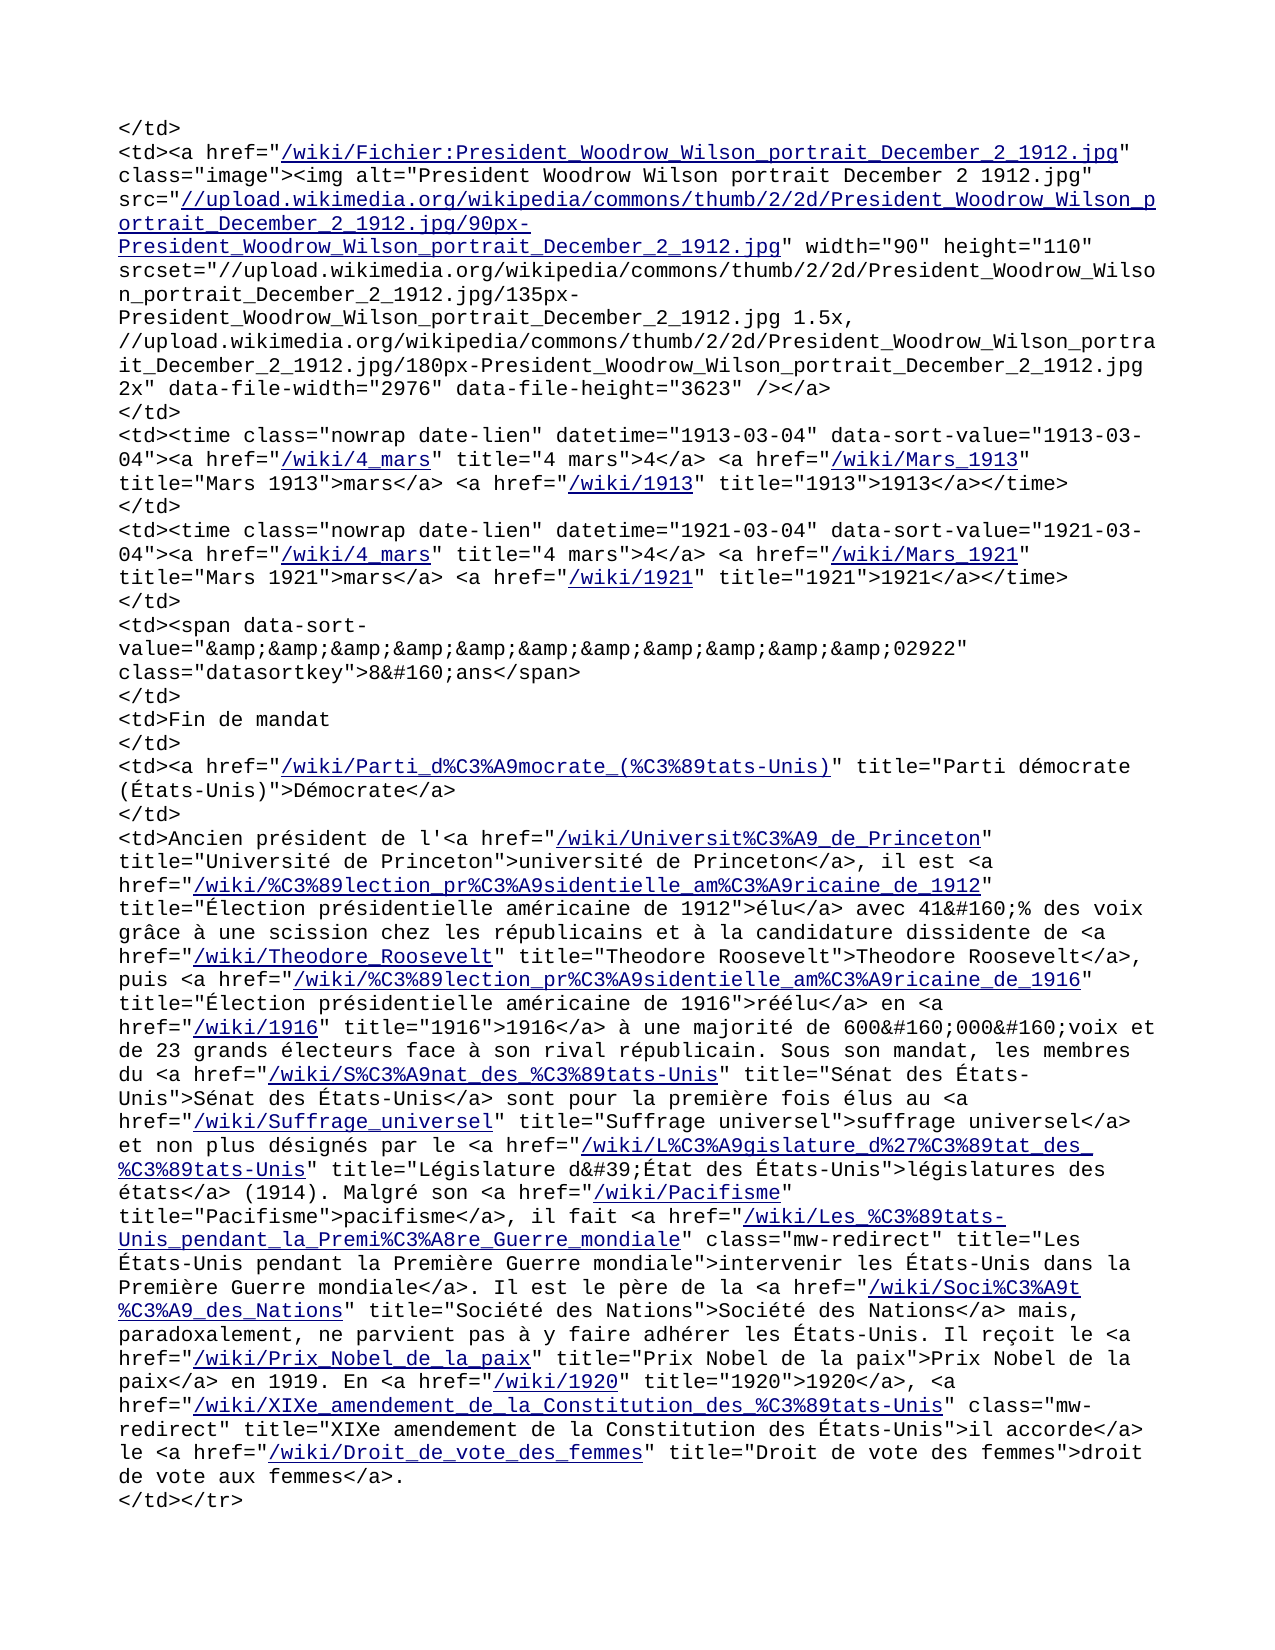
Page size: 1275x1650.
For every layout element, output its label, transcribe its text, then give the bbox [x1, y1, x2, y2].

text <td>Ancien président de l'<a href="/wiki/Universit%C3%A9_de_Princeton" title="Université de Princeton">université de Princeton</a>, il est <a href="/wiki/%C3%89lection_pr%C3%A9sidentielle_am%C3%A9ricaine_de_1912" title="Élection présidentielle américaine de 1912">élu</a> avec 41&#160;% des voix grâce à une scission chez les républicains et à la candidature dissidente de <a href="/wiki/Theodore_Roosevelt" title="Theodore Roosevelt">Theodore Roosevelt</a>, puis <a href="/wiki/%C3%89lection_pr%C3%A9sidentielle_am%C3%A9ricaine_de_1916" title="Élection présidentielle américaine de 1916">réélu</a> en <a href="/wiki/1916" title="1916">1916</a> à une majorité de 600&#160;000&#160;voix et de 23 grands électeurs face à son rival républicain. Sous son mandat, les membres du <a href="/wiki/S%C3%A9nat_des_%C3%89tats-Unis" title="Sénat des États-Unis">Sénat des États-Unis</a> sont pour la première fois élus au <a href="/wiki/Suffrage_universel" title="Suffrage universel">suffrage universel</a> et non plus désignés par le <a href="/wiki/L%C3%A9gislature_d%27%C3%89tat_des_%C3%89tats-Unis" title="Législature d&#39;État des États-Unis">législatures des états</a> (1914). Malgré son <a href="/wiki/Pacifisme" title="Pacifisme">pacifisme</a>, il fait <a href="/wiki/Les_%C3%89tats-Unis_pendant_la_Premi%C3%A8re_Guerre_mondiale" class="mw-redirect" title="Les États-Unis pendant la Première Guerre mondiale">intervenir les États-Unis dans la Première Guerre mondiale</a>. Il est le père de la <a href="/wiki/Soci%C3%A9t%C3%A9_des_Nations" title="Société des Nations">Société des Nations</a> mais, paradoxalement, ne parvient pas à y faire adhérer les États-Unis. Il reçoit le <a href="/wiki/Prix_Nobel_de_la_paix" title="Prix Nobel de la paix">Prix Nobel de la paix</a> en 1919. En <a href="/wiki/1920" title="1920">1920</a>, <a href="/wiki/XIXe_amendement_de_la_Constitution_des_%C3%89tats-Unis" class="mw-redirect" title="XIXe amendement de la Constitution des États-Unis">il accorde</a> le <a href="/wiki/Droit_de_vote_des_femmes" title="Droit de vote des femmes">droit de vote aux femmes</a>. [118, 827, 1157, 1489]
text </td> [118, 686, 1157, 709]
text </td> [118, 591, 1157, 615]
text </td> [118, 118, 1157, 142]
text </td> [118, 804, 1157, 827]
text <td>Fin de mandat [118, 709, 1157, 733]
text <td><time class="nowrap date-lien" datetime="1921-03-04" data-sort-value="1921-03-04"><a href="/wiki/4_mars" title="4 mars">4</a> <a href="/wiki/Mars_1921" title="Mars 1921">mars</a> <a href="/wiki/1921" title="1921">1921</a></time> [118, 520, 1157, 591]
text </td></tr> [118, 1489, 1157, 1513]
text </td> [118, 402, 1157, 426]
text <td><time class="nowrap date-lien" datetime="1913-03-04" data-sort-value="1913-03-04"><a href="/wiki/4_mars" title="4 mars">4</a> <a href="/wiki/Mars_1913" title="Mars 1913">mars</a> <a href="/wiki/1913" title="1913">1913</a></time> [118, 426, 1157, 496]
text </td> [118, 496, 1157, 520]
text <td><a href="/wiki/Fichier:President_Woodrow_Wilson_portrait_December_2_1912.jpg" class="image"><img alt="President Woodrow Wilson portrait December 2 1912.jpg" src="//upload.wikimedia.org/wikipedia/commons/thumb/2/2d/President_Woodrow_Wilson_portrait_December_2_1912.jpg/90px-President_Woodrow_Wilson_portrait_December_2_1912.jpg" width="90" height="110" srcset="//upload.wikimedia.org/wikipedia/commons/thumb/2/2d/President_Woodrow_Wilson_portrait_December_2_1912.jpg/135px-President_Woodrow_Wilson_portrait_December_2_1912.jpg 1.5x, //upload.wikimedia.org/wikipedia/commons/thumb/2/2d/President_Woodrow_Wilson_portrait_December_2_1912.jpg/180px-President_Woodrow_Wilson_portrait_December_2_1912.jpg 2x" data-file-width="2976" data-file-height="3623" /></a> [118, 142, 1157, 402]
text </td> [118, 733, 1157, 757]
text <td><a href="/wiki/Parti_d%C3%A9mocrate_(%C3%89tats-Unis)" title="Parti démocrate (États-Unis)">Démocrate</a> [118, 757, 1157, 804]
text <td><span data-sort-value="&amp;&amp;&amp;&amp;&amp;&amp;&amp;&amp;&amp;&amp;&amp;02922" class="datasortkey">8&#160;ans</span> [118, 615, 1157, 686]
